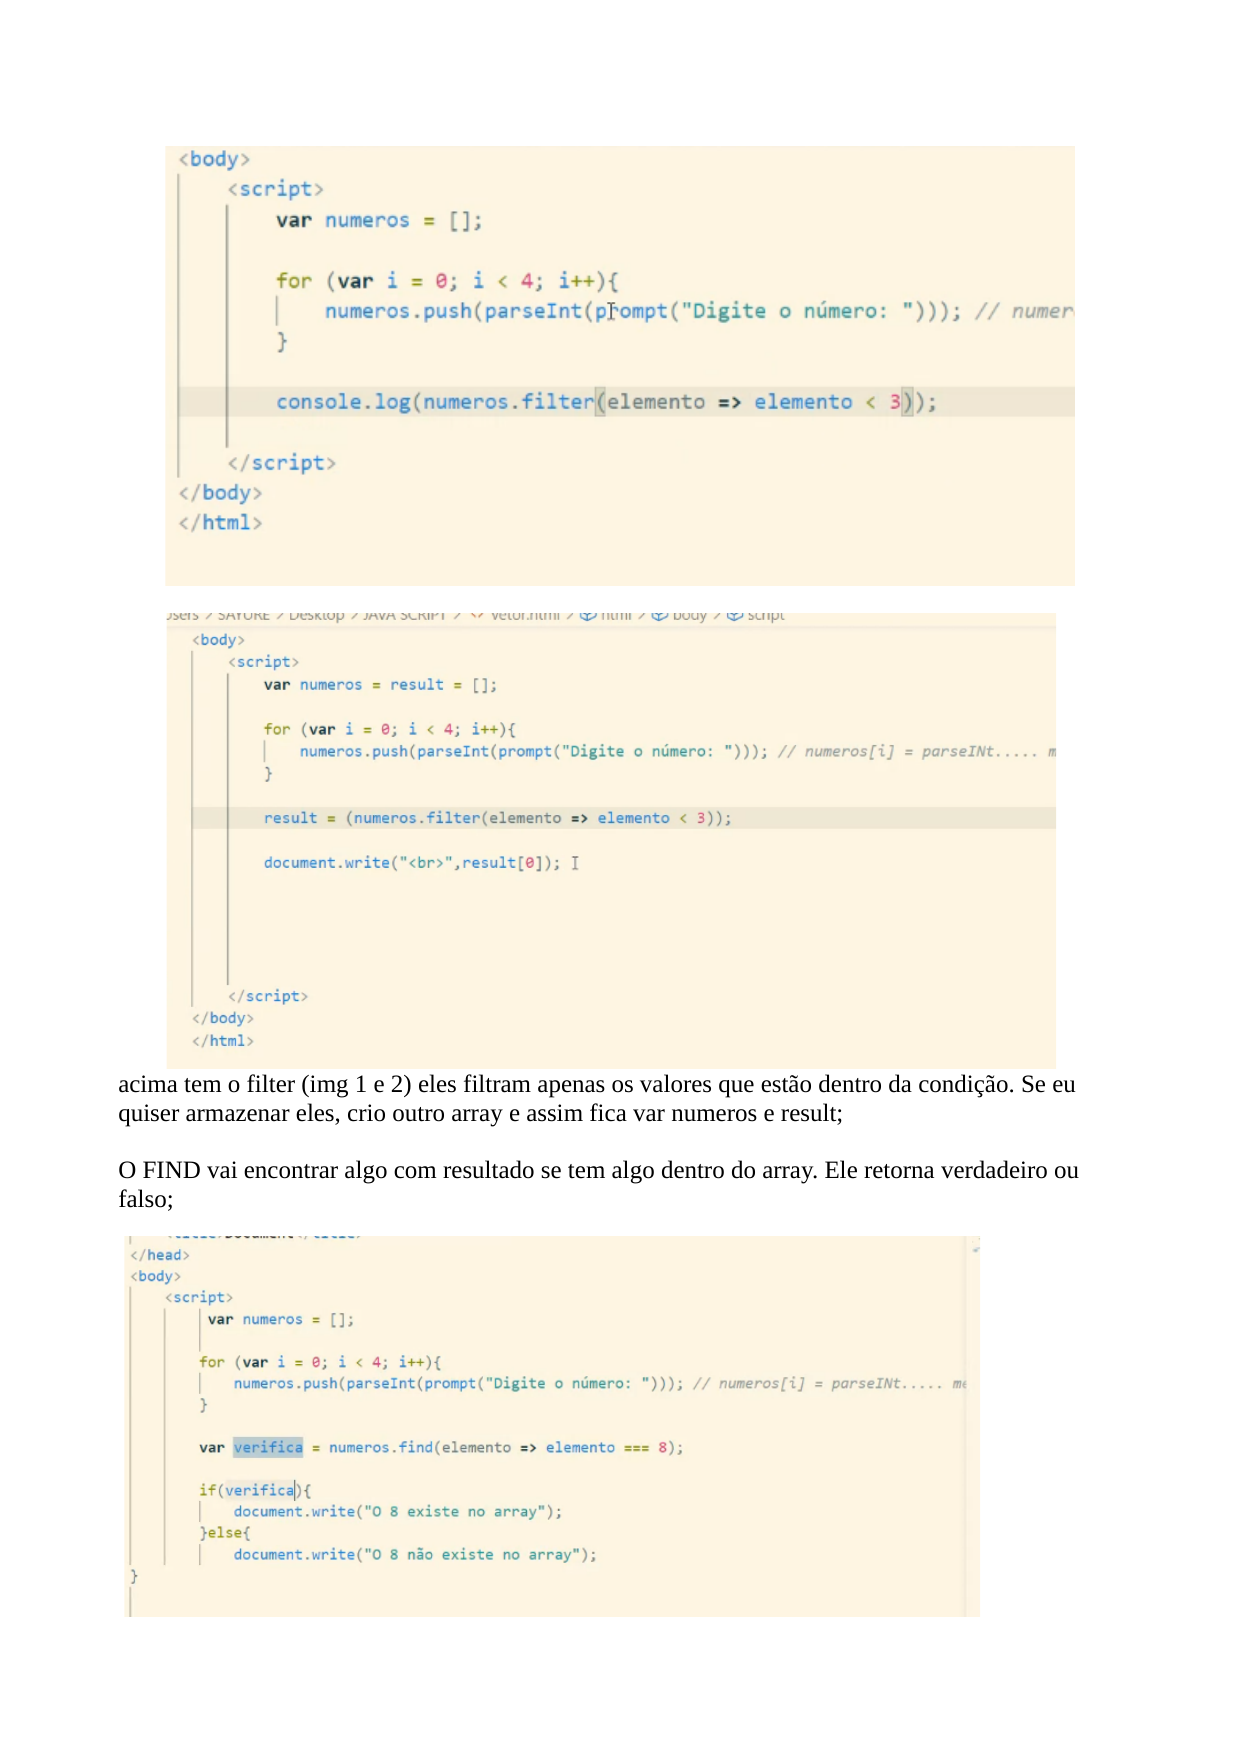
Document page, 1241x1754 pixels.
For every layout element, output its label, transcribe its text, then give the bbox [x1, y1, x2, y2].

text O FIND vai encontrar algo com resultado se tem algo dentro do array. Ele retorna verdadeiro ou falso; [118, 1155, 1122, 1213]
picture [165, 146, 1075, 586]
picture [166, 613, 1057, 1069]
text acima tem o filter (img 1 e 2) eles filtram apenas os valores que estão dentro da condição. Se eu quiser armazenar eles, crio outro array e assim fica var numeros e result; [118, 147, 1122, 1126]
picture [124, 1236, 981, 1617]
